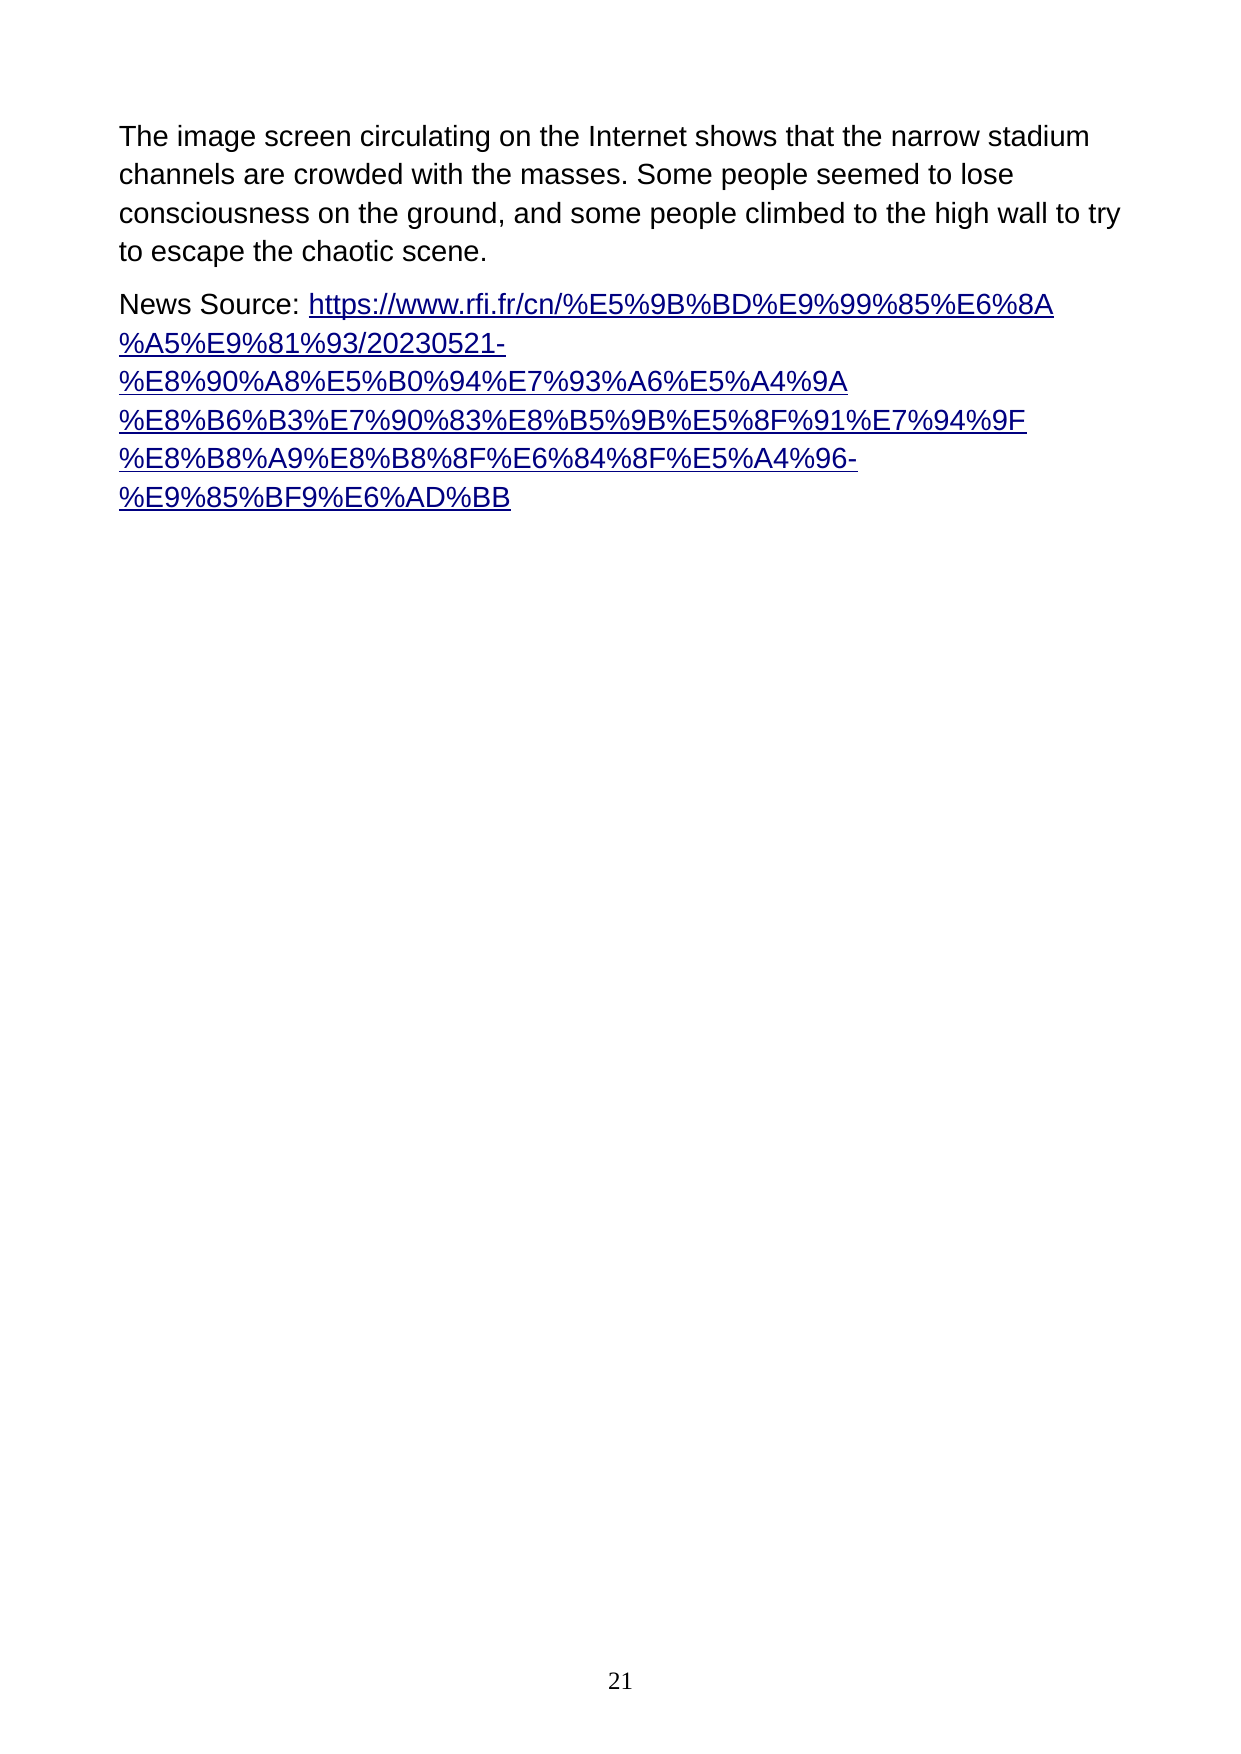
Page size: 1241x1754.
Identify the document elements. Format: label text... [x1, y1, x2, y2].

text News Source: https://www.rfi.fr/cn/%E5%9B%BD%E9%99%85%E6%8A%A5%E9%81%93/20230521-%E8%90%A8%E5%B0%94%E7%93%A6%E5%A4%9A%E8%B6%B3%E7%90%83%E8%B5%9B%E5%8F%91%E7%94%9F%E8%B8%A9%E8%B8%8F%E6%84%8F%E5%A4%96-%E9%85%BF9%E6%AD%BB [118, 287, 1122, 513]
text The image screen circulating on the Internet shows that the narrow stadium channels are crowded with the masses. Some people seemed to lose consciousness on the ground, and some people climbed to the high wall to try to escape the chaotic scene. [118, 118, 1122, 268]
